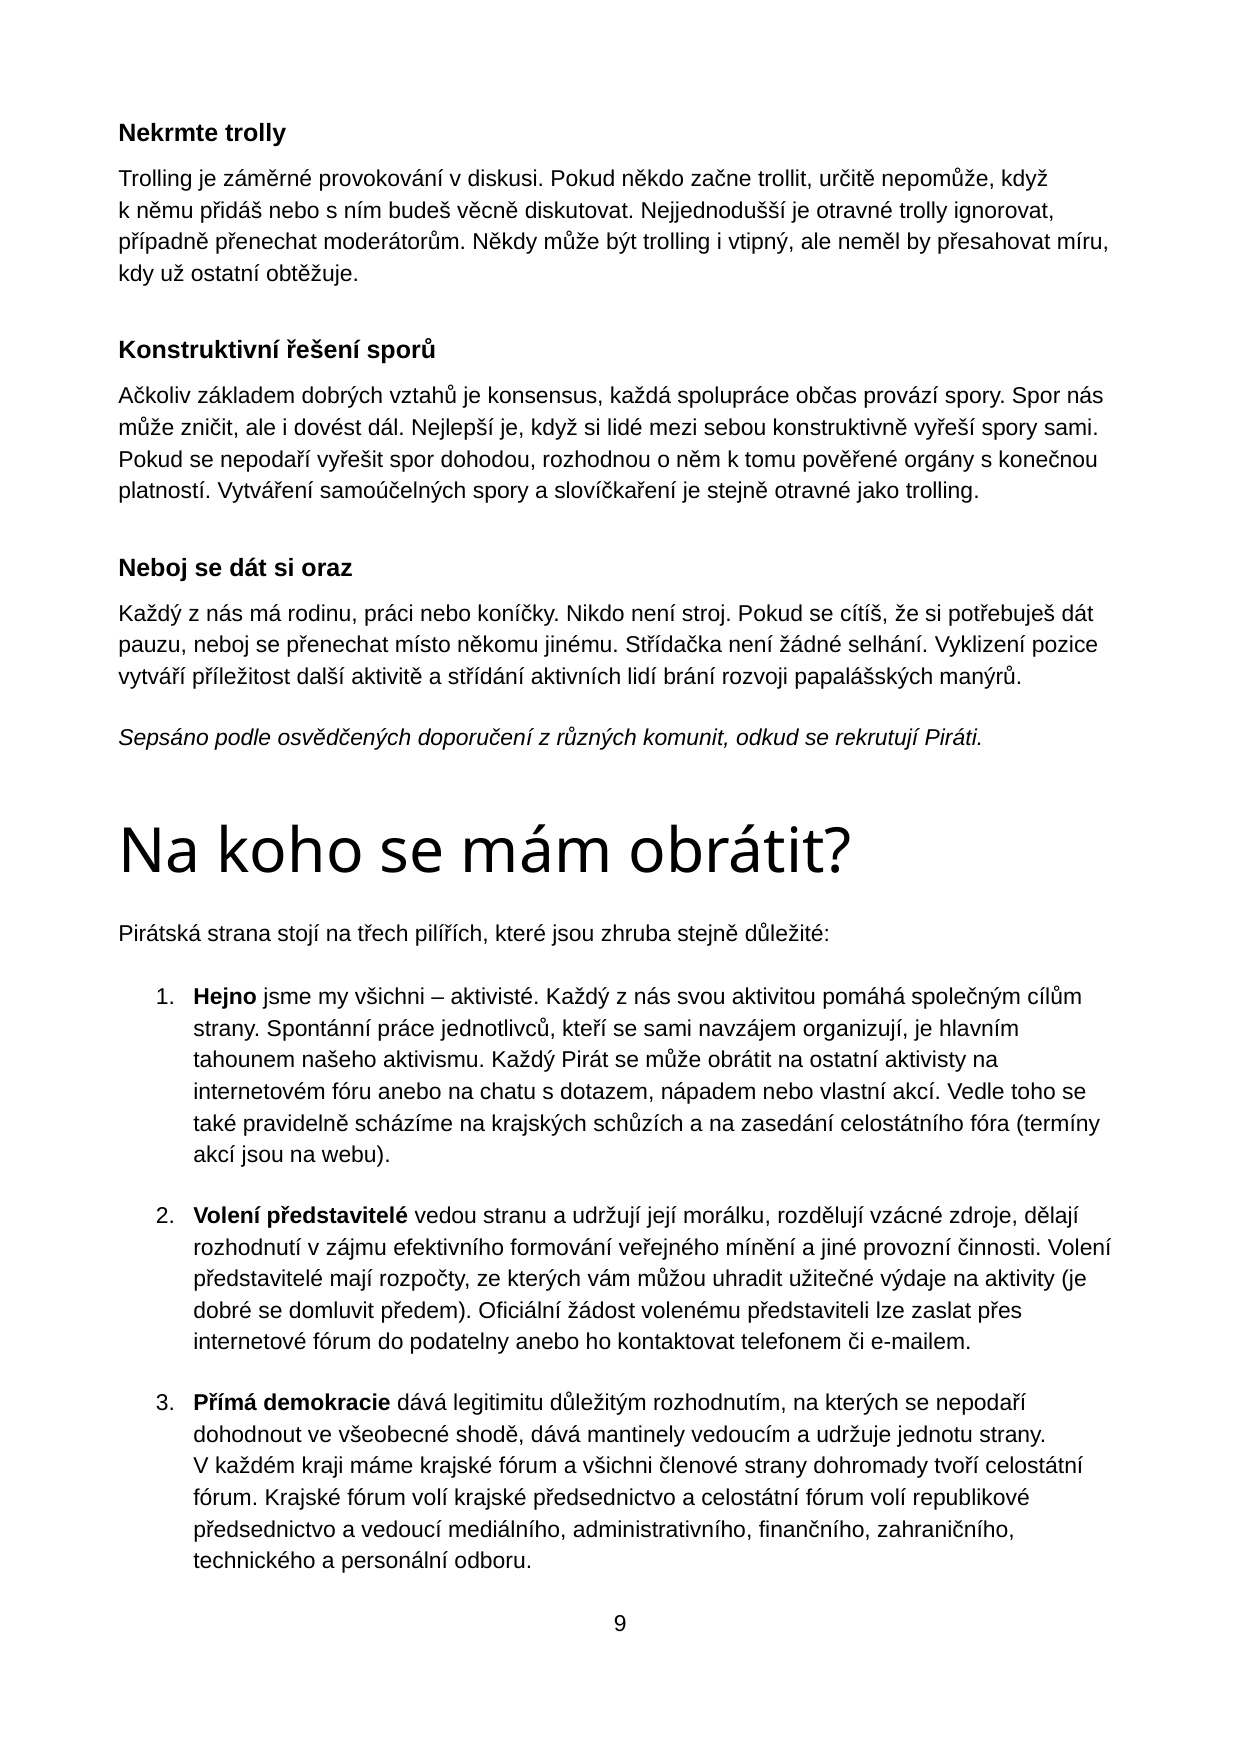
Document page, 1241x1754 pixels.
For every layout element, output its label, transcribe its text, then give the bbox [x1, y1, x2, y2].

list Hejno jsme my všichni – aktivisté. Každý z nás svou aktivitou pomáhá společným cílům strany. Spontánní práce jednotlivců, kteří se sami navzájem organizují, je hlavním tahounem našeho aktivismu. Každý Pirát se může obrátit na ostatní aktivisty na internetovém fóru anebo na chatu s dotazem, nápadem nebo vlastní akcí. Vedle toho se také pravidelně scházíme na krajských schůzích a na zasedání celostátního fóra (termíny akcí jsou na webu). [156, 983, 1122, 1167]
subtitle Konstruktivní řešení sporů [118, 335, 1122, 364]
text Sepsáno podle osvědčených doporučení z různých komunit, odkud se rekrutují Piráti. [118, 724, 1122, 750]
text Pirátská strana stojí na třech pilířích, které jsou zhruba stejně důležité: [118, 920, 1122, 946]
subtitle Na koho se mám obrátit? [118, 806, 1122, 891]
text Trolling je záměrné provokování v diskusi. Pokud někdo začne trollit, určitě nepomůže, když k němu přidáš nebo s ním budeš věcně diskutovat. Nejjednodušší je otravné trolly ignorovat, případně přenechat moderátorům. Někdy může být trolling i vtipný, ale neměl by přesahovat míru, kdy už ostatní obtěžuje. [118, 165, 1122, 286]
subtitle Neboj se dát si oraz [118, 553, 1122, 581]
subtitle Nekrmte trolly [118, 118, 1122, 147]
text Každý z nás má rodinu, práci nebo koníčky. Nikdo není stroj. Pokud se cítíš, že si potřebuješ dát pauzu, neboj se přenechat místo někomu jinému. Střídačka není žádné selhání. Vyklizení pozice vytváří příležitost další aktivitě a střídání aktivních lidí brání rozvoji papalášských manýrů. [118, 600, 1122, 689]
list Volení představitelé vedou stranu a udržují její morálku, rozdělují vzácné zdroje, dělají rozhodnutí v zájmu efektivního formování veřejného mínění a jiné provozní činnosti. Volení představitelé mají rozpočty, ze kterých vám můžou uhradit užitečné výdaje na aktivity (je dobré se domluvit předem). Oficiální žádost volenému představiteli lze zaslat přes internetové fórum do podatelny anebo ho kontaktovat telefonem či e-mailem. [156, 1202, 1122, 1355]
text Ačkoliv základem dobrých vztahů je konsensus, každá spolupráce občas provází spory. Spor nás může zničit, ale i dovést dál. Nejlepší je, když si lidé mezi sebou konstruktivně vyřeší spory sami. Pokud se nepodaří vyřešit spor dohodou, rozhodnou o něm k tomu pověřené orgány s konečnou platností. Vytváření samoúčelných spory a slovíčkaření je stejně otravné jako trolling. [118, 382, 1122, 503]
subtitle Přímá demokracie dává legitimitu důležitým rozhodnutím, na kterých se nepodaří dohodnout ve všeobecné shodě, dává mantinely vedoucím a udržuje jednotu strany. V každém kraji máme krajské fórum a všichni členové strany dohromady tvoří celostátní fórum. Krajské fórum volí krajské předsednictvo a celostátní fórum volí republikové předsednictvo a vedoucí mediálního, administrativního, finančního, zahraničního, technického a personální odboru. [156, 1389, 1122, 1573]
